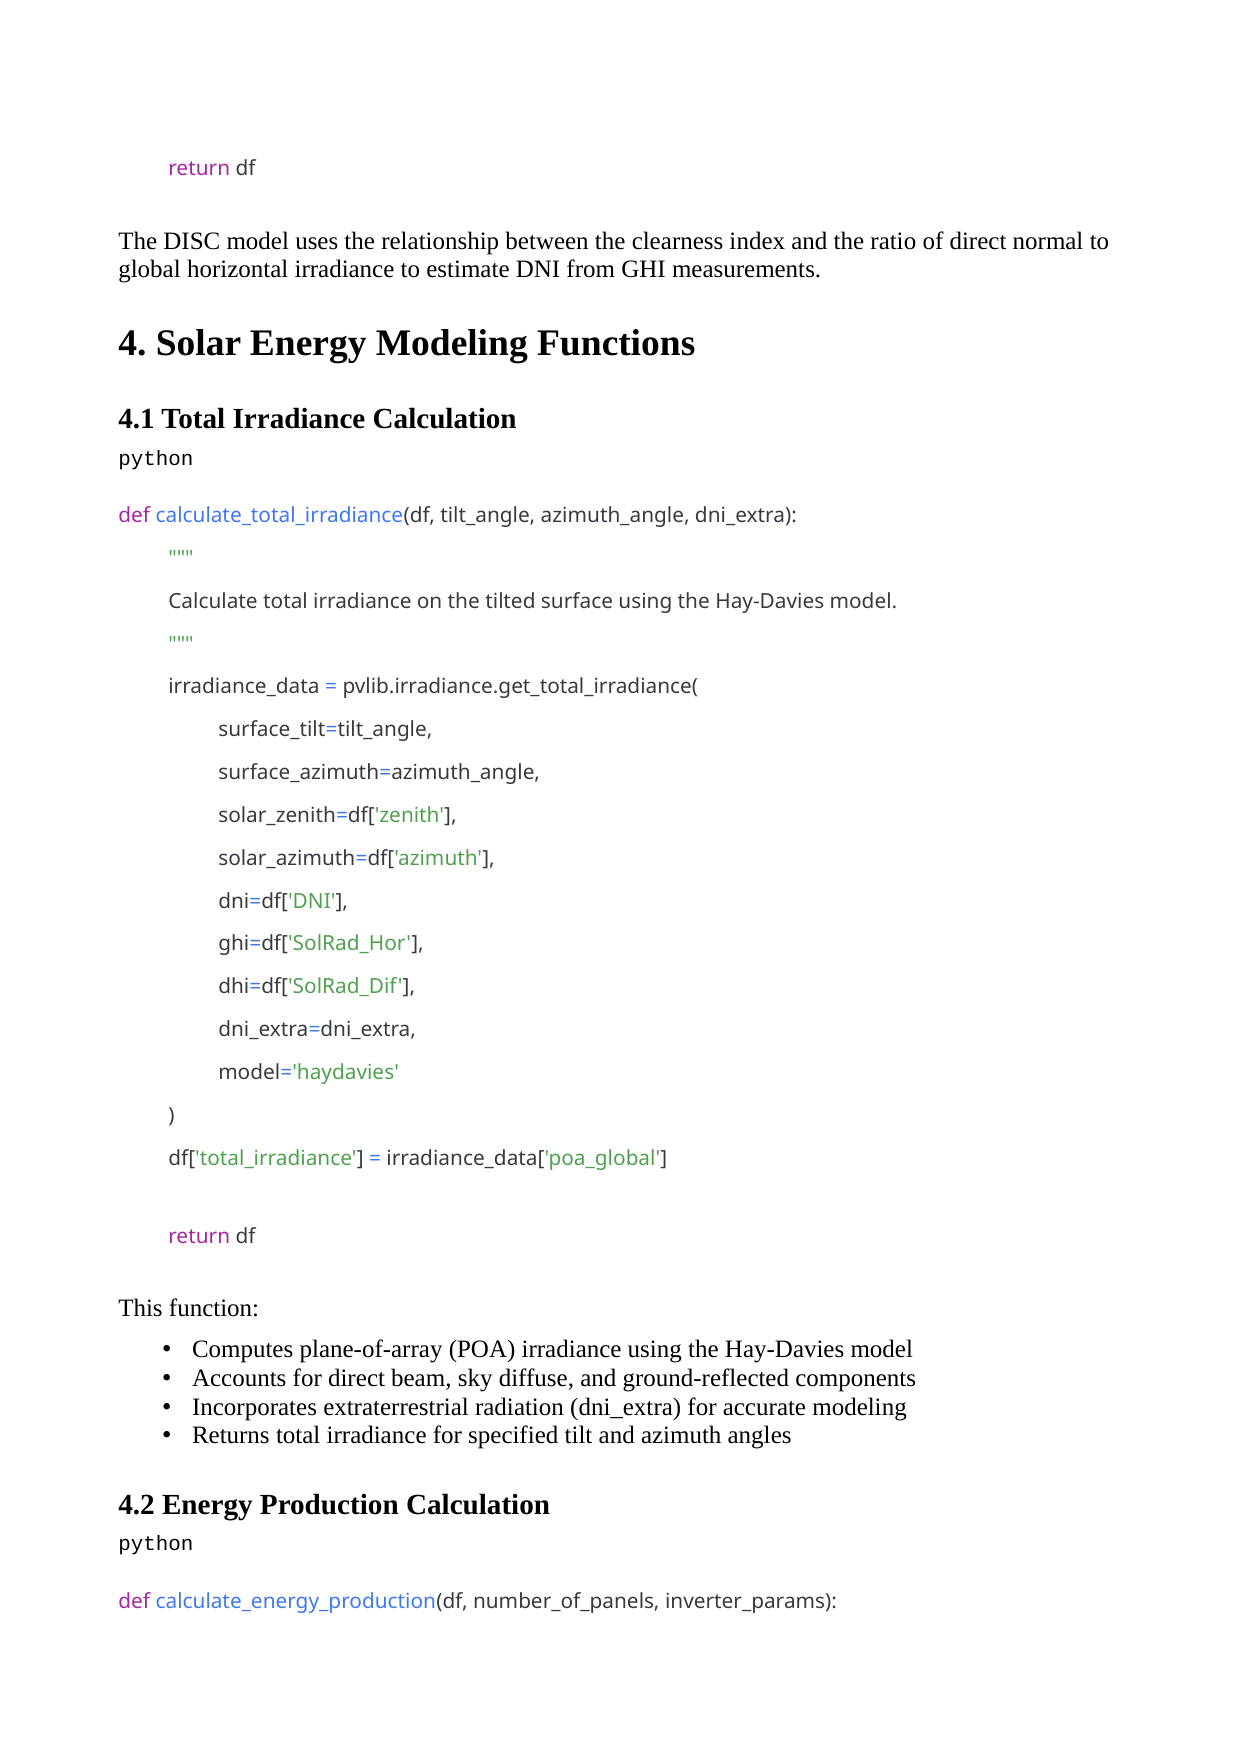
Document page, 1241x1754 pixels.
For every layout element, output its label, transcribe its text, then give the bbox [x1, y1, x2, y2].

subtitle 4.2 Energy Production Calculation [118, 1487, 1122, 1520]
text irradiance_data = pvlib.irradiance.get_total_irradiance( [118, 672, 1122, 700]
text python [118, 447, 1122, 471]
text dhi=df['SolRad_Dif'], [118, 971, 1122, 1000]
text model='haydavies' [118, 1057, 1122, 1086]
text Calculate total irradiance on the tilted surface using the Hay-Davies model. [118, 586, 1122, 614]
subtitle 4.1 Total Irradiance Calculation [118, 401, 1122, 435]
text surface_tilt=tilt_angle, [118, 714, 1122, 743]
text def calculate_total_irradiance(df, tilt_angle, azimuth_angle, dni_extra): [118, 501, 1122, 529]
text df['total_irradiance'] = irradiance_data['poa_global'] [118, 1143, 1122, 1171]
text solar_zenith=df['zenith'], [118, 800, 1122, 829]
subtitle 4. Solar Energy Modeling Functions [118, 321, 1122, 364]
text dni=df['DNI'], [118, 886, 1122, 914]
list Computes plane-of-array (POA) irradiance using the Hay-Davies model [162, 1334, 1122, 1363]
list Accounts for direct beam, sky diffuse, and ground-reflected components [162, 1363, 1122, 1392]
list Returns total irradiance for specified tilt and azimuth angles [162, 1421, 1122, 1449]
text ) [118, 1100, 1122, 1128]
text """ [118, 543, 1122, 572]
text def calculate_energy_production(df, number_of_panels, inverter_params): [118, 1586, 1122, 1614]
text surface_azimuth=azimuth_angle, [118, 757, 1122, 786]
list Incorporates extraterrestrial radiation (dni_extra) for accurate modeling [162, 1392, 1122, 1421]
text return df [118, 1221, 1122, 1249]
text return df [118, 153, 1122, 182]
text dni_extra=dni_extra, [118, 1014, 1122, 1043]
text This function: [118, 1293, 1122, 1322]
text The DISC model uses the relationship between the clearness index and the ratio of direct normal to global horizontal irradiance to estimate DNI from GHI measurements. [118, 226, 1122, 283]
text solar_azimuth=df['azimuth'], [118, 843, 1122, 871]
text ghi=df['SolRad_Hor'], [118, 928, 1122, 957]
text """ [118, 629, 1122, 657]
text python [118, 1533, 1122, 1557]
